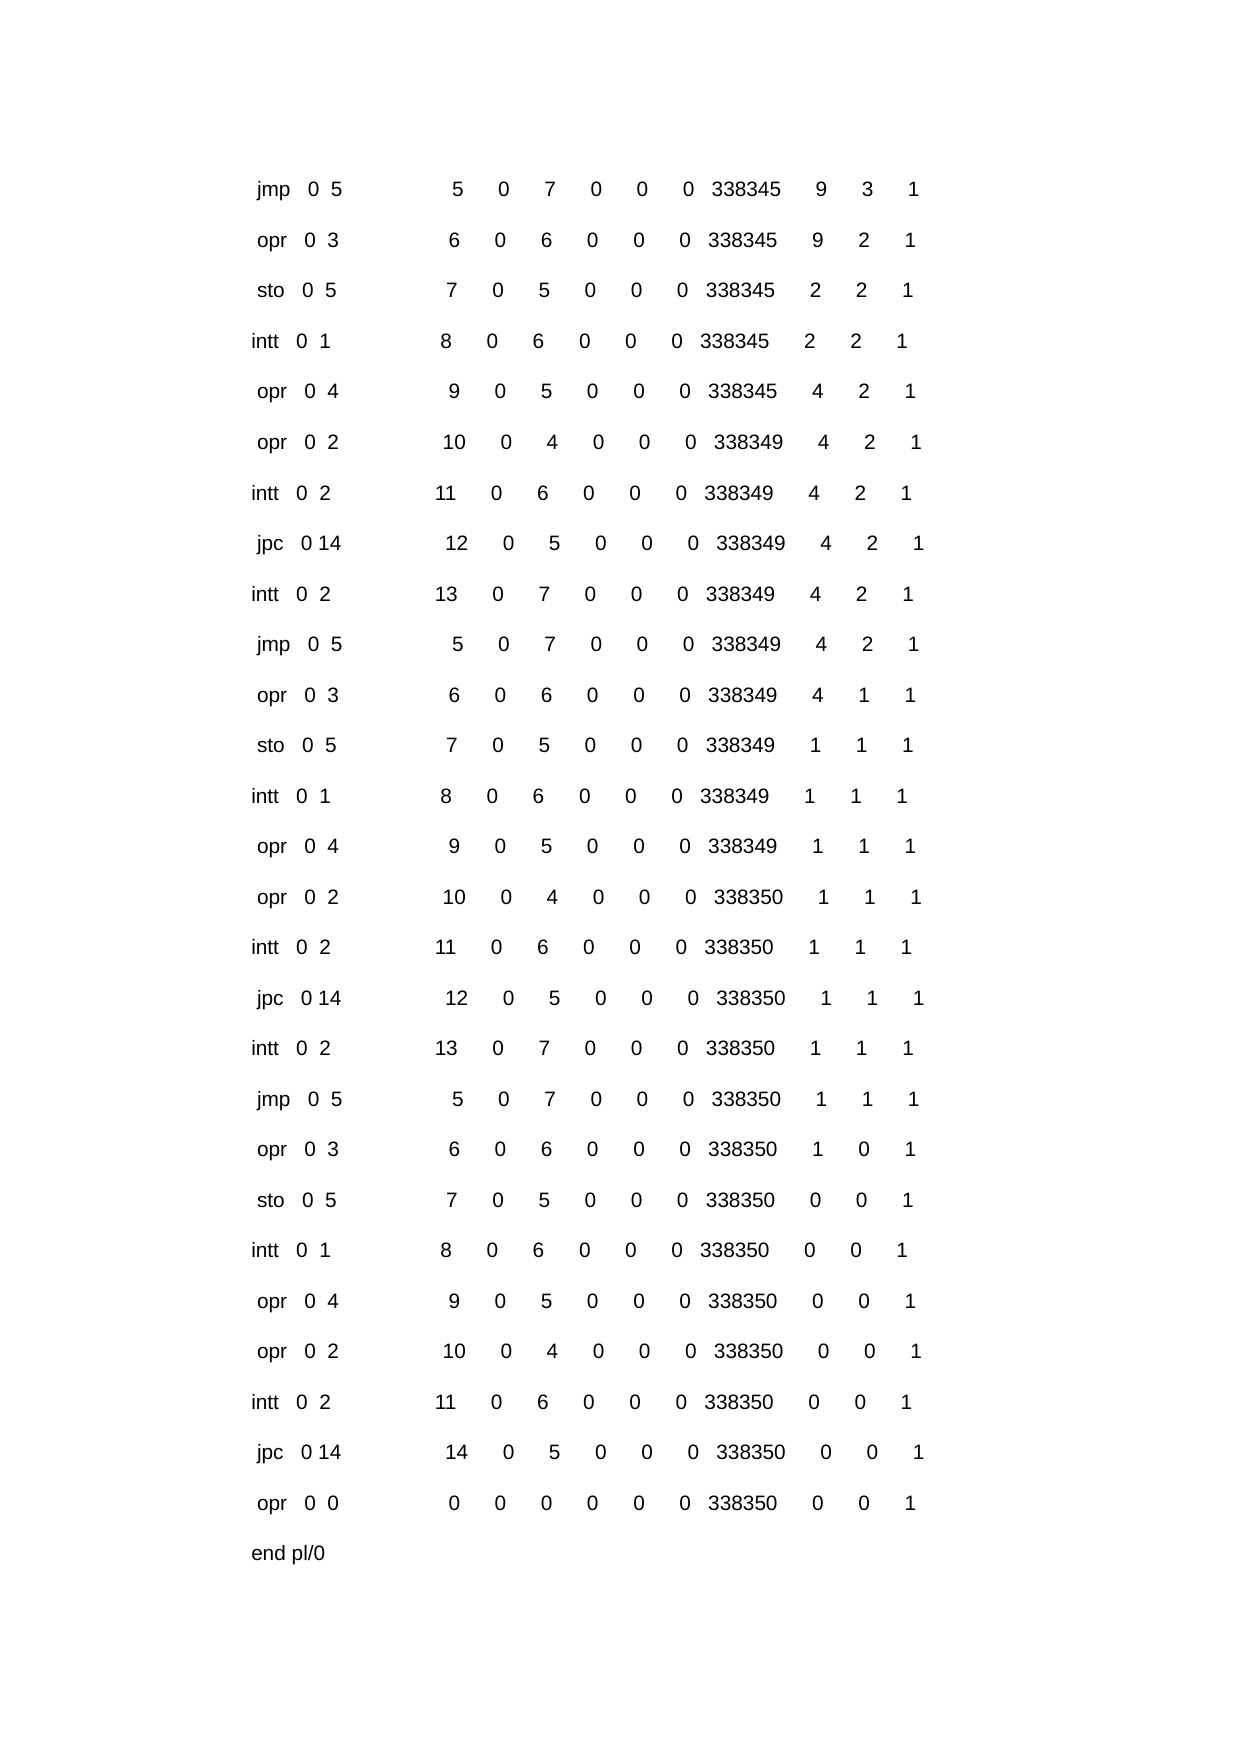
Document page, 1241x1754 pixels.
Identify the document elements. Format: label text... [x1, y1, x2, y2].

text jmp 0 5 5 0 7 0 0 0 338349 4 2 1 [251, 632, 1122, 656]
text jpc 0 14 14 0 5 0 0 0 338350 0 0 1 [251, 1440, 1122, 1464]
text opr 0 0 0 0 0 0 0 0 338350 0 0 1 [251, 1491, 1122, 1515]
text sto 0 5 7 0 5 0 0 0 338345 2 2 1 [251, 278, 1122, 302]
text opr 0 2 10 0 4 0 0 0 338350 1 1 1 [251, 884, 1122, 908]
text intt 0 2 11 0 6 0 0 0 338350 1 1 1 [251, 935, 1122, 959]
text opr 0 3 6 0 6 0 0 0 338349 4 1 1 [251, 682, 1122, 706]
text intt 0 2 11 0 6 0 0 0 338350 0 0 1 [251, 1390, 1122, 1414]
text opr 0 4 9 0 5 0 0 0 338350 0 0 1 [251, 1289, 1122, 1313]
text jmp 0 5 5 0 7 0 0 0 338345 9 3 1 [251, 177, 1122, 201]
text intt 0 2 13 0 7 0 0 0 338350 1 1 1 [251, 1036, 1122, 1060]
text opr 0 4 9 0 5 0 0 0 338349 1 1 1 [251, 834, 1122, 858]
text opr 0 3 6 0 6 0 0 0 338345 9 2 1 [251, 228, 1122, 252]
text sto 0 5 7 0 5 0 0 0 338349 1 1 1 [251, 733, 1122, 757]
text opr 0 3 6 0 6 0 0 0 338350 1 0 1 [251, 1137, 1122, 1161]
text end pl/0 [251, 1541, 1122, 1565]
text intt 0 1 8 0 6 0 0 0 338345 2 2 1 [251, 329, 1122, 353]
text opr 0 2 10 0 4 0 0 0 338349 4 2 1 [251, 430, 1122, 454]
text sto 0 5 7 0 5 0 0 0 338350 0 0 1 [251, 1188, 1122, 1212]
text intt 0 2 11 0 6 0 0 0 338349 4 2 1 [251, 480, 1122, 504]
text intt 0 1 8 0 6 0 0 0 338350 0 0 1 [251, 1238, 1122, 1262]
text intt 0 2 13 0 7 0 0 0 338349 4 2 1 [251, 581, 1122, 605]
text jpc 0 14 12 0 5 0 0 0 338349 4 2 1 [251, 531, 1122, 555]
text intt 0 1 8 0 6 0 0 0 338349 1 1 1 [251, 783, 1122, 807]
text jmp 0 5 5 0 7 0 0 0 338350 1 1 1 [251, 1087, 1122, 1111]
text opr 0 2 10 0 4 0 0 0 338350 0 0 1 [251, 1339, 1122, 1363]
text jpc 0 14 12 0 5 0 0 0 338350 1 1 1 [251, 986, 1122, 1009]
text opr 0 4 9 0 5 0 0 0 338345 4 2 1 [251, 379, 1122, 403]
